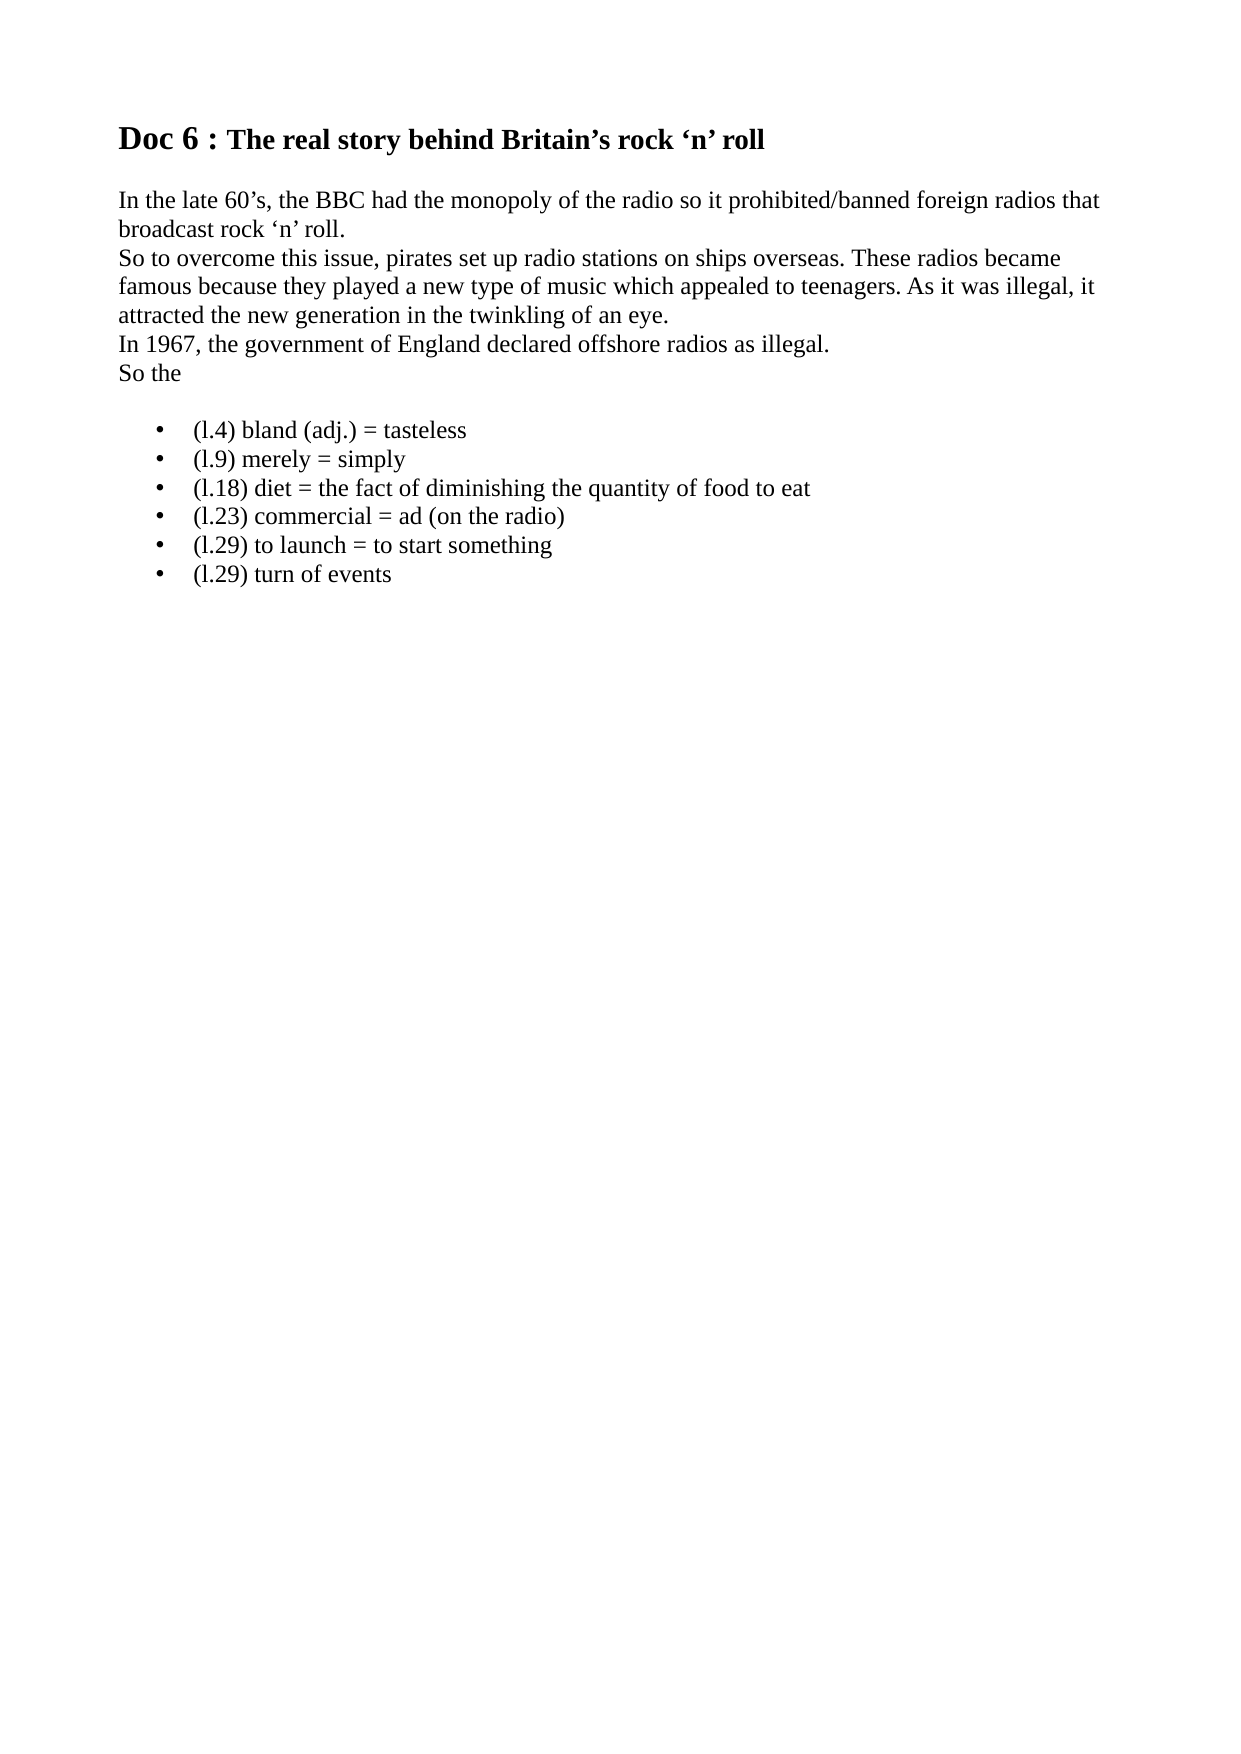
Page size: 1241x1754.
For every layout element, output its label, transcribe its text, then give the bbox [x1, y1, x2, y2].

list (l.29) to launch = to start something [156, 530, 1122, 559]
text In 1967, the government of England declared offshore radios as illegal. [118, 329, 1122, 358]
text In the late 60’s, the BBC had the monopoly of the radio so it prohibited/banned foreign radios that broadcast rock ‘n’ roll. [118, 185, 1122, 243]
list (l.4) bland (adj.) = tasteless [156, 415, 1122, 444]
list (l.9) merely = simply [156, 444, 1122, 473]
text So the [118, 358, 1122, 386]
list (l.18) diet = the fact of diminishing the quantity of food to eat [156, 473, 1122, 501]
list (l.23) commercial = ad (on the radio) [156, 501, 1122, 530]
text So to overcome this issue, pirates set up radio stations on ships overseas. These radios became famous because they played a new type of music which appealed to teenagers. As it was illegal, it attracted the new generation in the twinkling of an eye. [118, 243, 1122, 329]
list (l.29) turn of events [156, 559, 1122, 588]
text Doc 6 : The real story behind Britain’s rock ‘n’ roll [118, 118, 1122, 156]
